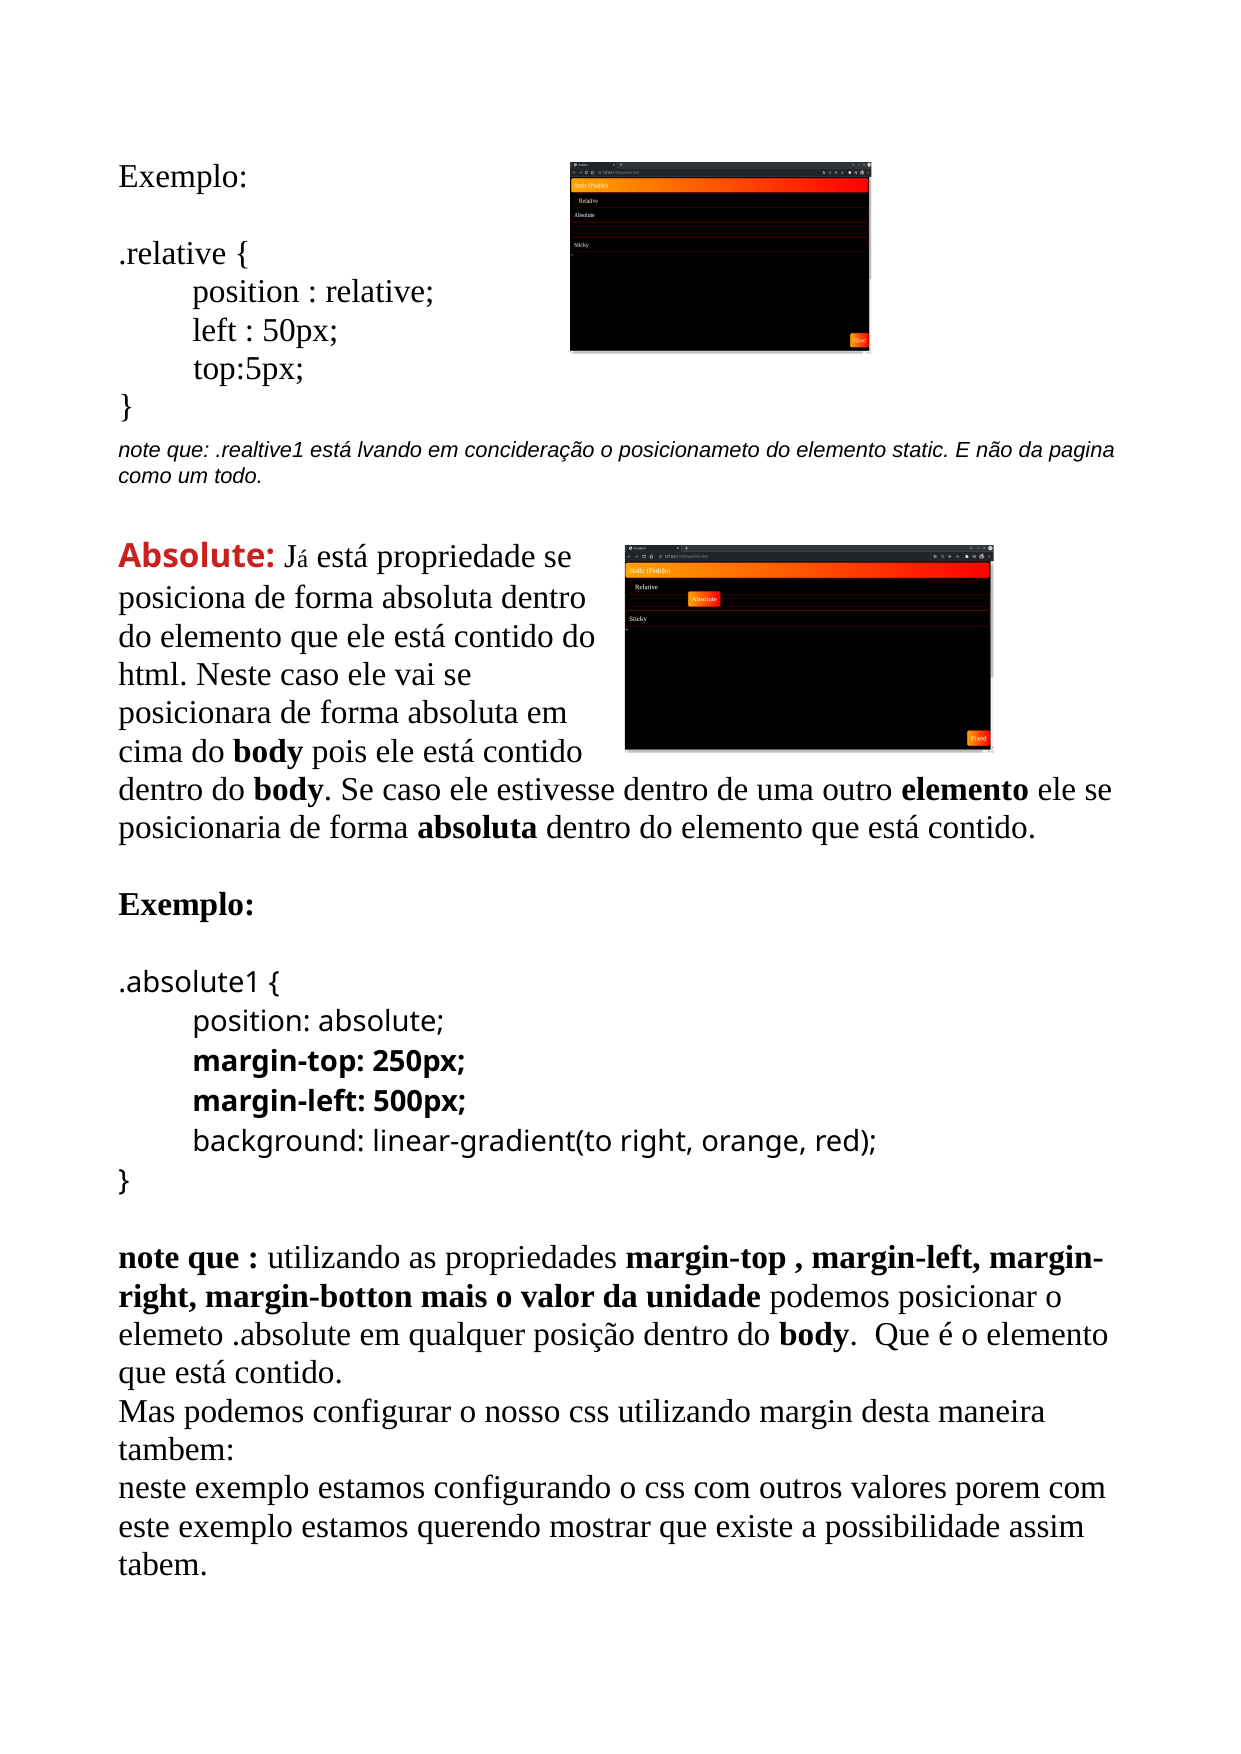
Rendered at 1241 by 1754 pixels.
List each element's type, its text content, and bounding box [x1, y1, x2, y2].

picture [624, 545, 994, 753]
text position : relative; [118, 271, 570, 310]
subtitle note que: .realtive1 está lvando em concideração o posicionameto do elemento static. E não da pagina como um todo. [118, 437, 1122, 488]
text left : 50px; [118, 310, 570, 348]
text } [118, 1159, 1122, 1199]
text [872, 271, 1122, 310]
text .absolute1 { [118, 961, 1122, 1001]
text neste exemplo estamos configurando o css com outros valores porem com este exemplo estamos querendo mostrar que existe a possibilidade assim tabem. [118, 1467, 1122, 1582]
text Exemplo: [118, 156, 1122, 195]
text .relative { [118, 233, 570, 271]
text Mas podemos configurar o nosso css utilizando margin desta maneira tambem: [118, 1391, 1122, 1467]
text note que : utilizando as propriedades margin-top , margin-left, margin-right, margin-botton mais o valor da unidade podemos posicionar o elemeto .absolute em qualquer posição dentro do body. Que é o elemento que está contido. [118, 1237, 1122, 1391]
text Exemplo: [118, 884, 1122, 923]
text [872, 310, 1122, 348]
text [872, 233, 1122, 271]
text margin-top: 250px; [118, 1040, 1122, 1080]
text background: linear-gradient(to right, orange, red); [118, 1120, 1122, 1159]
text position: absolute; [118, 1001, 1122, 1040]
text top:5px; [118, 348, 1122, 386]
text Absolute: Já está propriedade se posiciona de forma absoluta dentro do elemento que ele está contido do html. Neste caso ele vai se posicionara de forma absoluta em cima do body pois ele está contido dentro do body. Se caso ele estivesse dentro de uma outro elemento ele se posicionaria de forma absoluta dentro do elemento que está contido. [118, 532, 1122, 846]
picture [570, 162, 872, 354]
text } [118, 386, 1122, 425]
text margin-left: 500px; [118, 1080, 1122, 1120]
